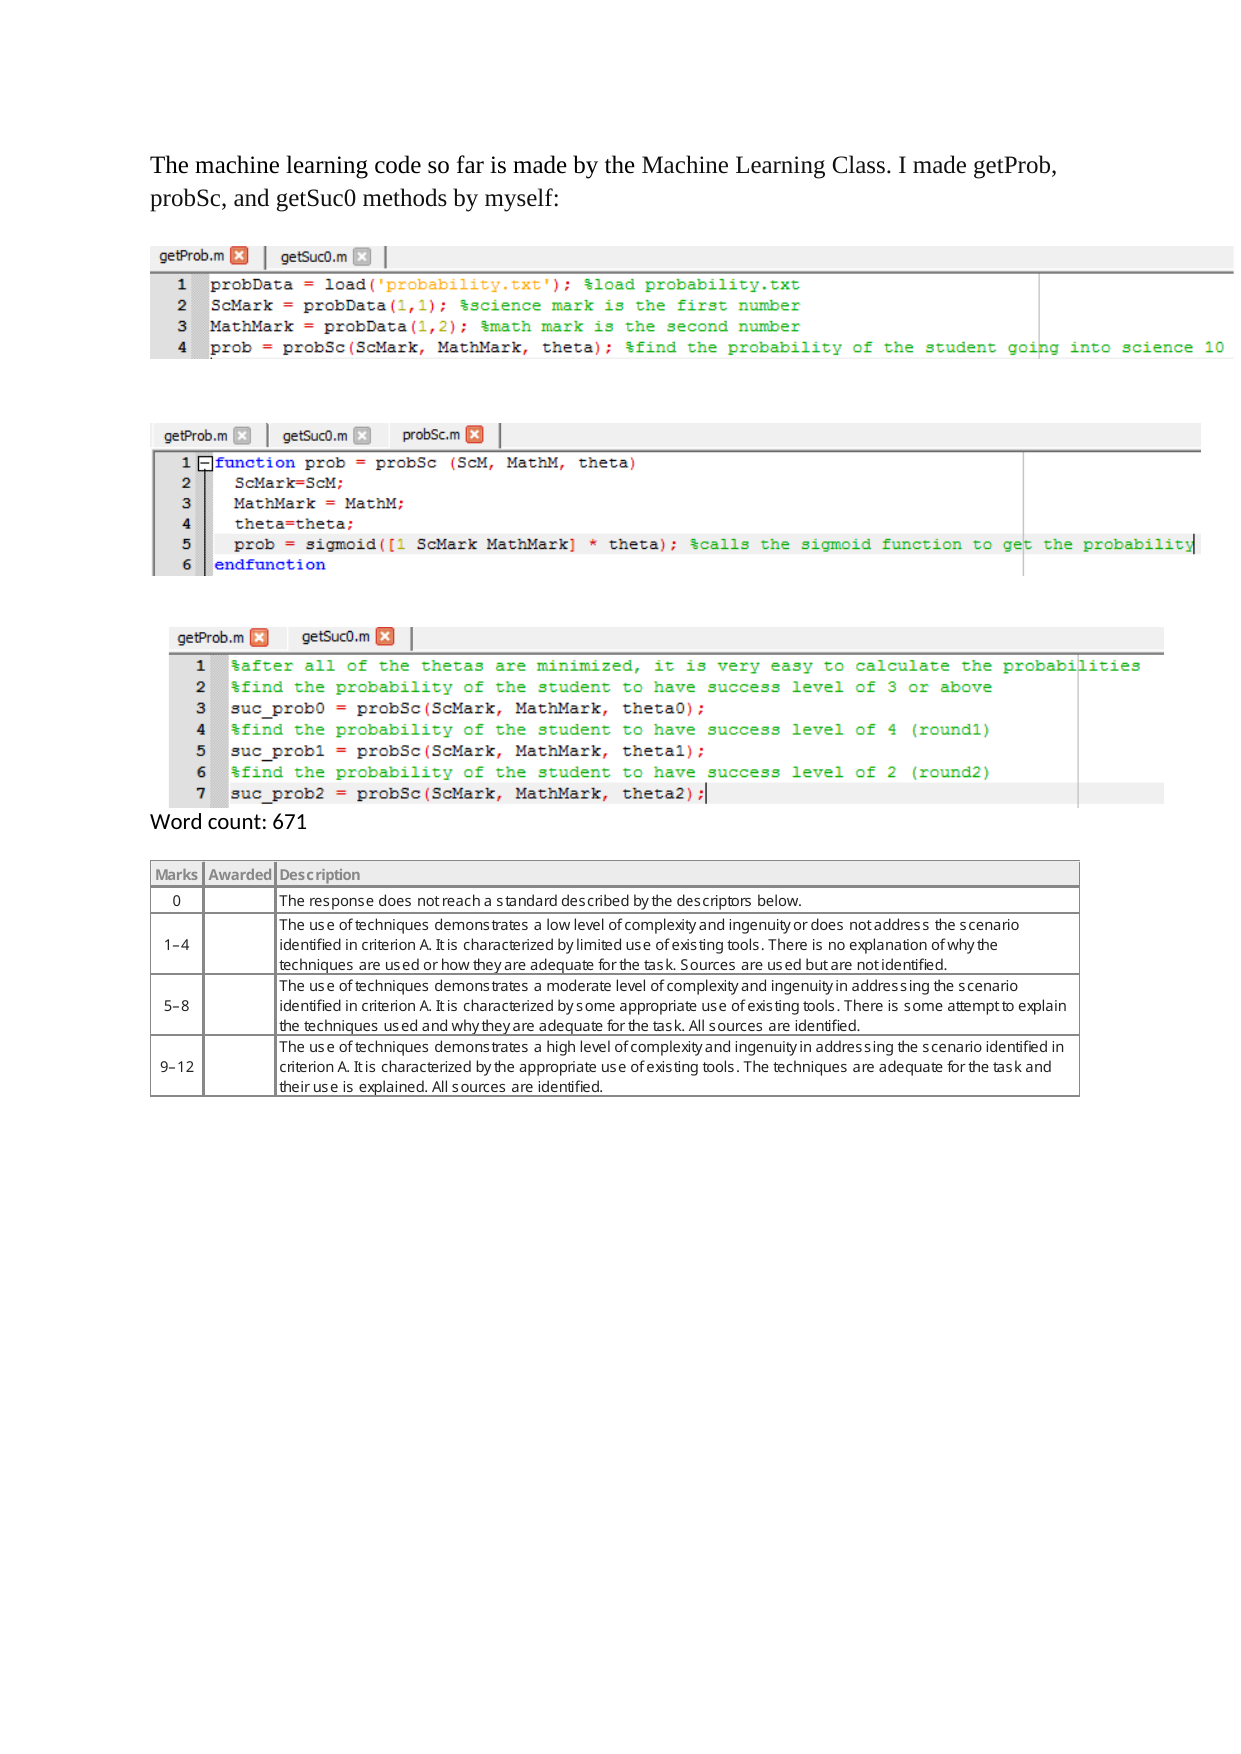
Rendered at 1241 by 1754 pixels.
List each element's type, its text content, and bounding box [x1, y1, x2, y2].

text Word count: 671 [150, 633, 1090, 835]
text The machine learning code so far is made by the Machine Learning Class. I made getProb, probSc, and getSuc0 methods by myself: [150, 150, 1090, 212]
